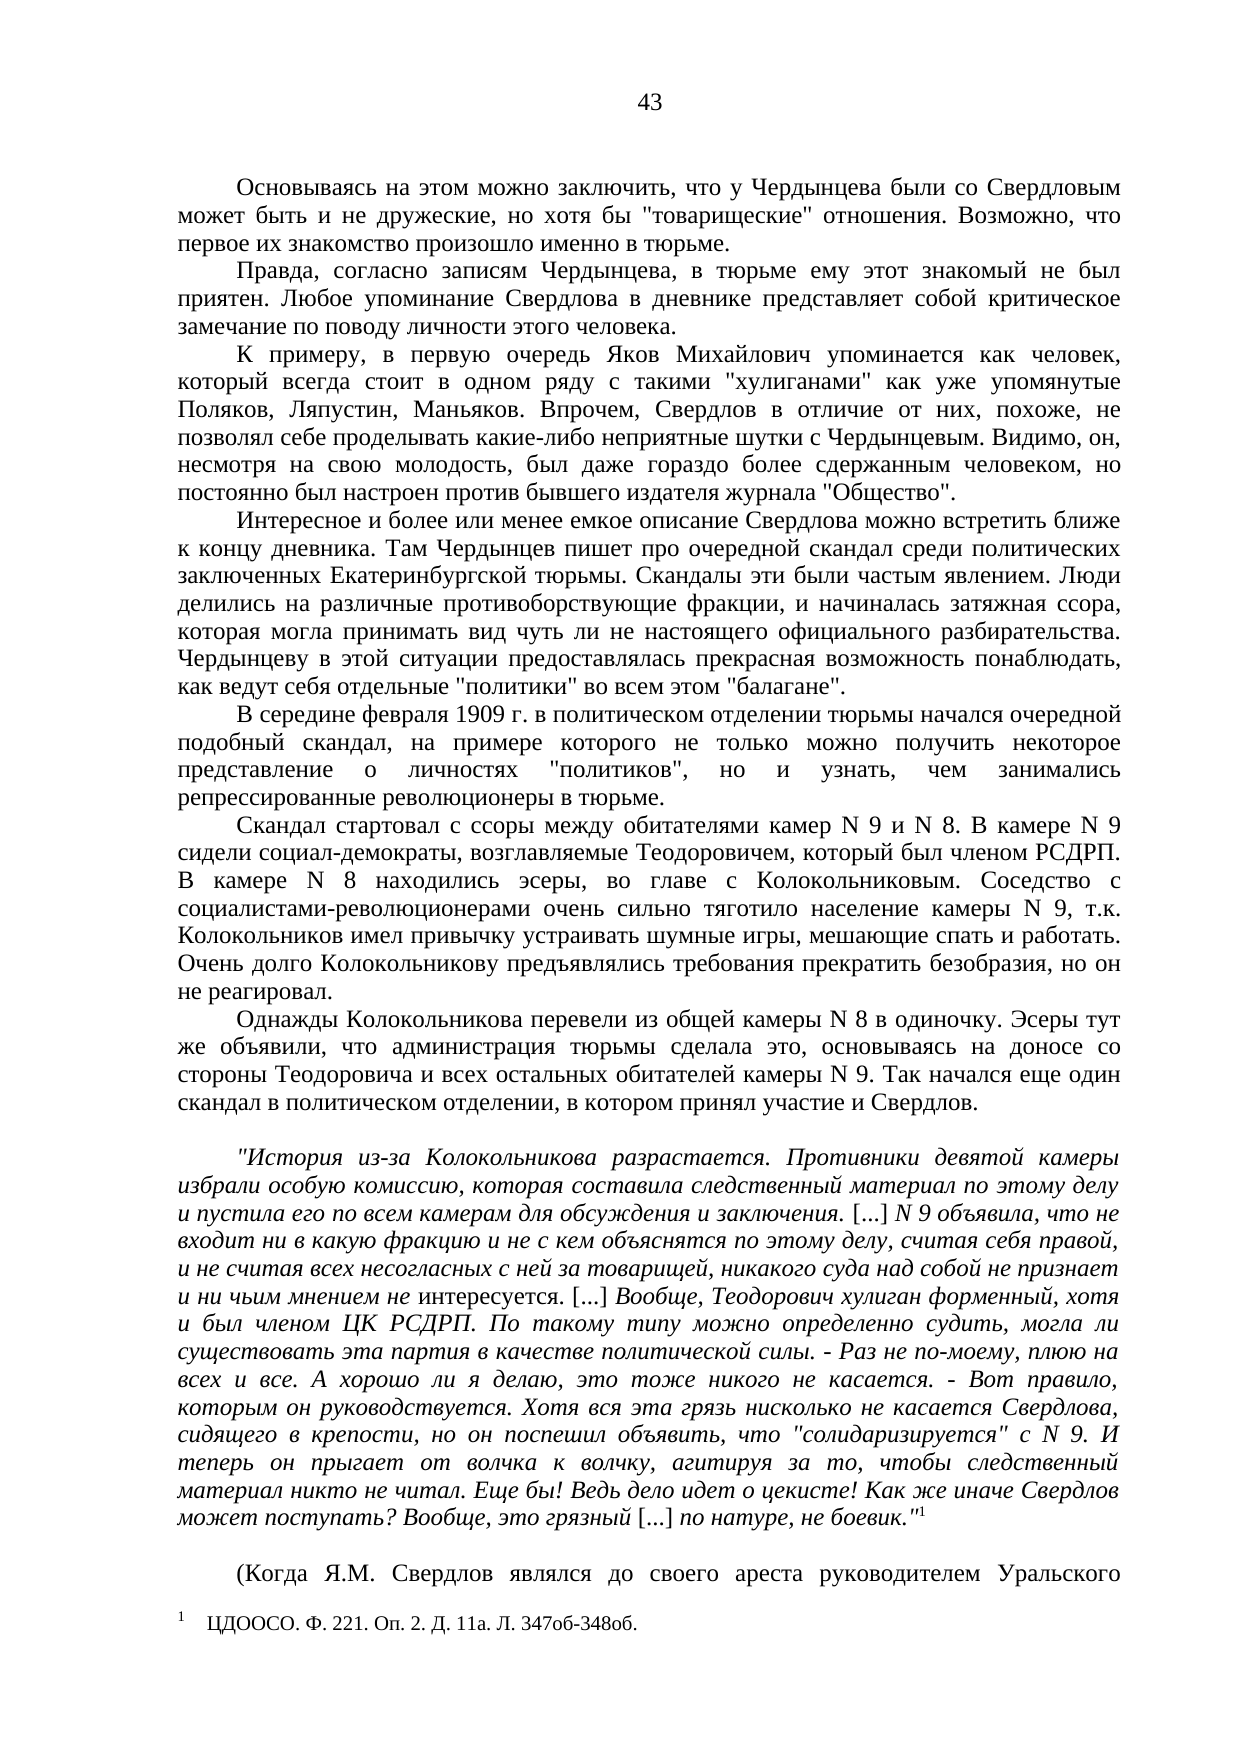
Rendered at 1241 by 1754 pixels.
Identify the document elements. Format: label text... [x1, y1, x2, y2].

text Скандал стартовал с ссоры между обитателями камер N 9 и N 8. В камере N 9 сидели социал-демократы, возглавляемые Теодоровичем, который был членом РСДРП. В камере N 8 находились эсеры, во главе с Колокольниковым. Соседство с социалистами-революционерами очень сильно тяготило население камеры N 9, т.к. Колокольников имел привычку устраивать шумные игры, мешающие спать и работать. Очень долго Колокольникову предъявлялись требования прекратить безобразия, но он не реагировал. [177, 811, 1122, 1005]
text В середине февраля 1909 г. в политическом отделении тюрьмы начался очередной подобный скандал, на примере которого не только можно получить некоторое представление о личностях "политиков", но и узнать, чем занимались репрессированные революционеры в тюрьме. [177, 700, 1122, 811]
text Интересное и более или менее емкое описание Свердлова можно встретить ближе к концу дневника. Там Чердынцев пишет про очередной скандал среди политических заключенных Екатеринбургской тюрьмы. Скандалы эти были частым явлением. Люди делились на различные противоборствующие фракции, и начиналась затяжная ссора, которая могла принимать вид чуть ли не настоящего официального разбирательства. Чердынцеву в этой ситуации предоставлялась прекрасная возможность понаблюдать, как ведут себя отдельные "политики" во всем этом "балагане". [177, 506, 1122, 700]
text "История из-за Колокольникова разрастается. Противники девятой камеры избрали особую комиссию, которая составила следственный материал по этому делу и пустила его по всем камерам для обсуждения и заключения. [...] N 9 объявила, что не входит ни в какую фракцию и не с кем объяснятся по этому делу, считая себя правой, и не считая всех несогласных с ней за товарищей, никакого суда над собой не признает и ни чьим мнением не интересуется. [...] Вообще, Теодорович хулиган форменный, хотя и был членом ЦК РСДРП. По такому типу можно определенно судить, могла ли существовать эта партия в качестве политической силы. - Раз не по-моему, плюю на всех и все. А хорошо ли я делаю, это тоже никого не касается. - Вот правило, которым он руководствуется. Хотя вся эта грязь нисколько не касается Свердлова, сидящего в крепости, но он поспешил объявить, что "солидаризируется" с N 9. И теперь он прыгает от волчка к волчку, агитируя за то, чтобы следственный материал никто не читал. Еще бы! Ведь дело идет о цекисте! Как же иначе Свердлов может поступать? Вообще, это грязный [...] по натуре, не боевик." [177, 1143, 1122, 1531]
text Однажды Колокольникова перевели из общей камеры N 8 в одиночку. Эсеры тут же объявили, что администрация тюрьмы сделала это, основываясь на доносе со стороны Теодоровича и всех остальных обитателей камеры N 9. Так начался еще один скандал в политическом отделении, в котором принял участие и Свердлов. [177, 1005, 1122, 1116]
text Основываясь на этом можно заключить, что у Чердынцева были со Свердловым может быть и не дружеские, но хотя бы "товарищеские" отношения. Возможно, что первое их знакомство произошло именно в тюрьме. [177, 173, 1122, 257]
text ЦДООСО. Ф. 221. Оп. 2. Д. 11а. Л. 347об-348об. [177, 1608, 1122, 1636]
text Правда, согласно записям Чердынцева, в тюрьме ему этот знакомый не был приятен. Любое упоминание Свердлова в дневнике представляет собой критическое замечание по поводу личности этого человека. [177, 257, 1122, 340]
text (Когда Я.М. Свердлов являлся до своего ареста руководителем Уральского [177, 1559, 1122, 1587]
text К примеру, в первую очередь Яков Михайлович упоминается как человек, который всегда стоит в одном ряду с такими "хулиганами" как уже упомянутые Поляков, Ляпустин, Маньяков. Впрочем, Свердлов в отличие от них, похоже, не позволял себе проделывать какие-либо неприятные шутки с Чердынцевым. Видимо, он, несмотря на свою молодость, был даже гораздо более сдержанным человеком, но постоянно был настроен против бывшего издателя журнала "Общество". [177, 340, 1122, 506]
